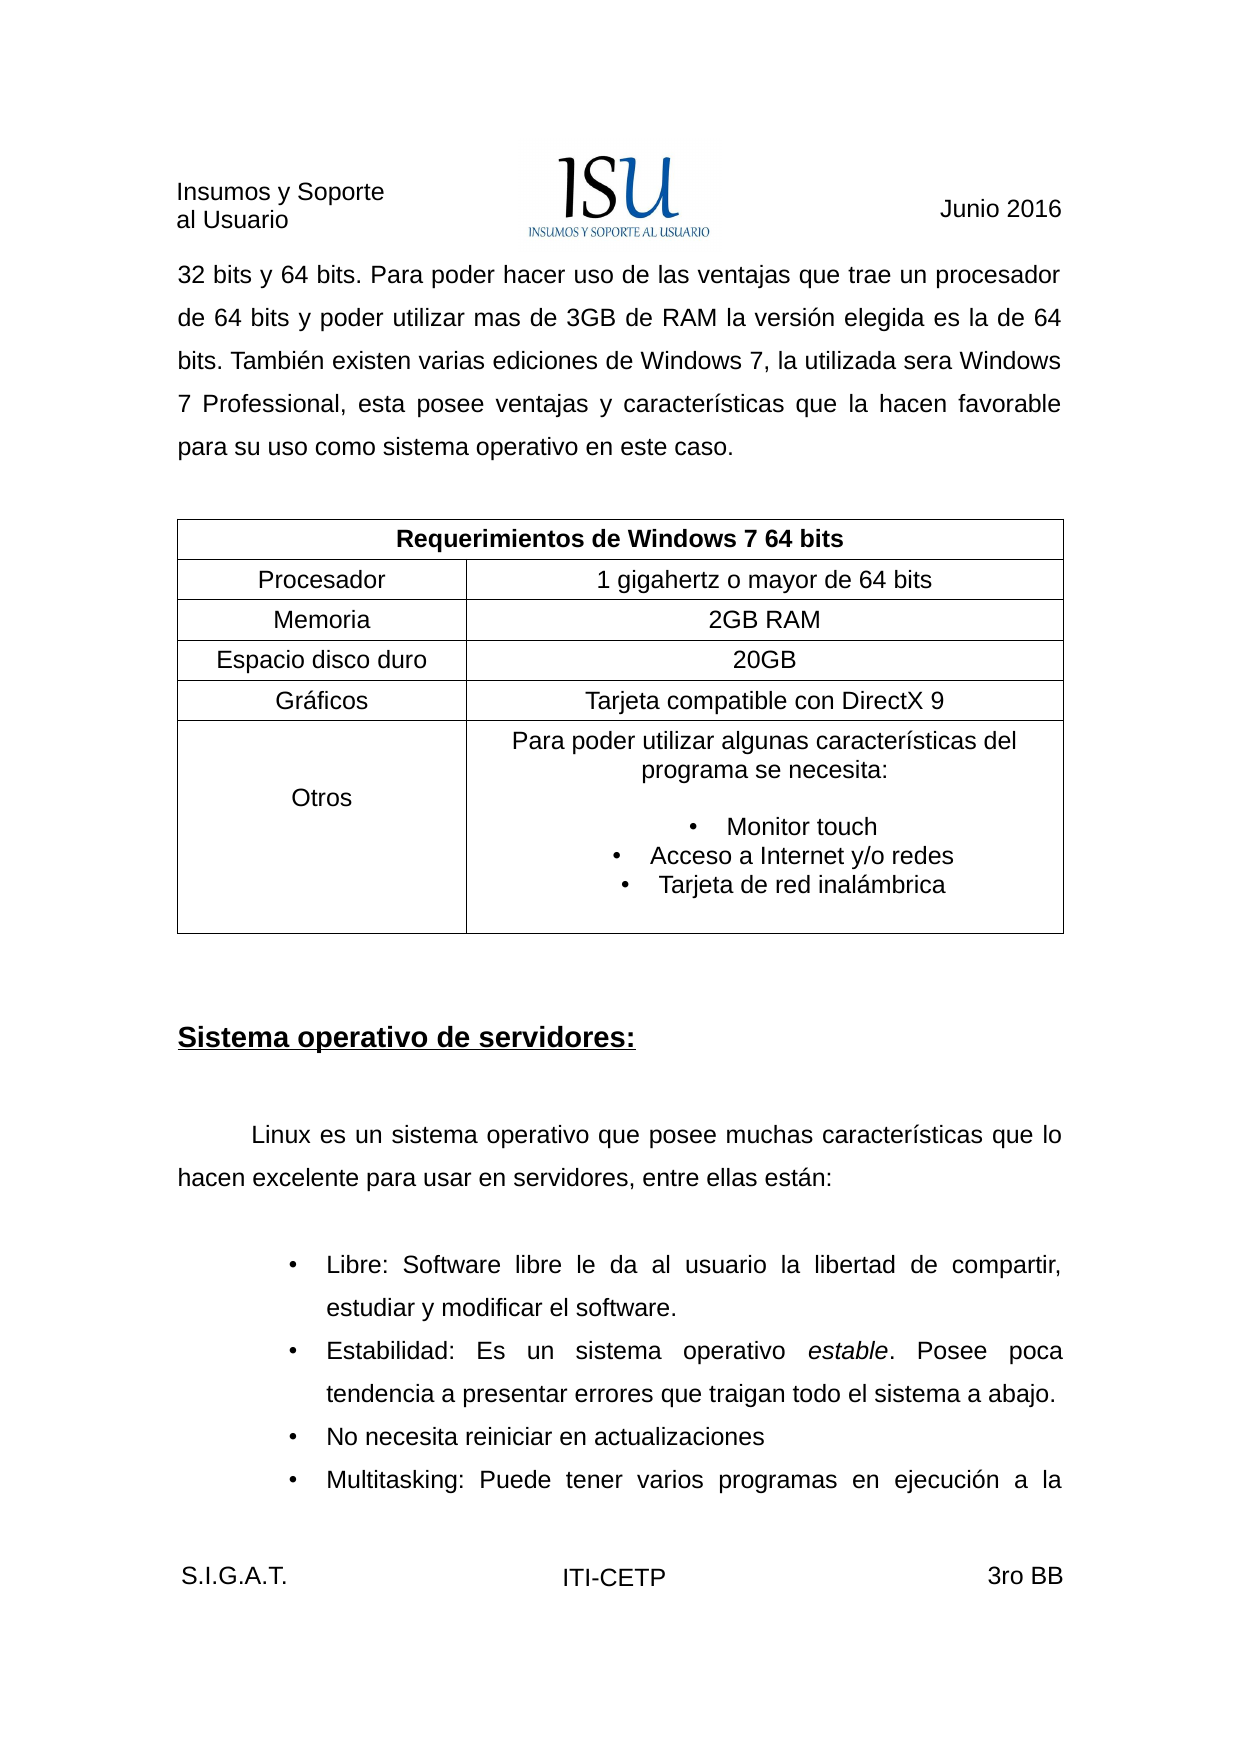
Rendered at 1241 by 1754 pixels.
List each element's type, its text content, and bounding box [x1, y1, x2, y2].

table_header Requerimientos de Windows 7 64 bits [178, 520, 1063, 559]
table_cell Para poder utilizar algunas características del programa se necesita: Monitor touch Acceso a Internet y/o redes Tarjeta de red inalámbrica [467, 721, 1063, 933]
table_cell Memoria [178, 600, 466, 639]
list Multitasking: Puede tener varios programas en ejecución a la [288, 1466, 1063, 1494]
table_cell 1 gigahertz o mayor de 64 bits [467, 560, 1063, 599]
table_cell Tarjeta compatible con DirectX 9 [467, 681, 1063, 720]
table_cell Otros [178, 721, 466, 933]
picture [517, 138, 723, 252]
text Sistema operativo de servidores: [177, 1019, 1063, 1053]
table_cell Gráficos [178, 681, 466, 720]
list Estabilidad: Es un sistema operativo estable. Posee poca tendencia a presentar errores que traigan todo el sistema a abajo. [288, 1336, 1063, 1408]
list Libre: Software libre le da al usuario la libertad de compartir, estudiar y modificar el software. [288, 1249, 1063, 1322]
table_cell 20GB [467, 641, 1063, 680]
table_cell Espacio disco duro [178, 641, 466, 680]
list No necesita reiniciar en actualizaciones [288, 1422, 1063, 1451]
table_cell Procesador [178, 560, 466, 599]
table_cell 2GB RAM [467, 600, 1063, 639]
text 32 bits y 64 bits. Para poder hacer uso de las ventajas que trae un procesador de 64 bits y poder utilizar mas de 3GB de RAM la versión elegida es la de 64 bits. También existen varias ediciones de Windows 7, la utilizada sera Windows 7 Professional, esta posee ventajas y características que la hacen favorable para su uso como sistema operativo en este caso. [177, 260, 1063, 461]
text Linux es un sistema operativo que posee muchas características que lo hacen excelente para usar en servidores, entre ellas están: [177, 1120, 1063, 1192]
